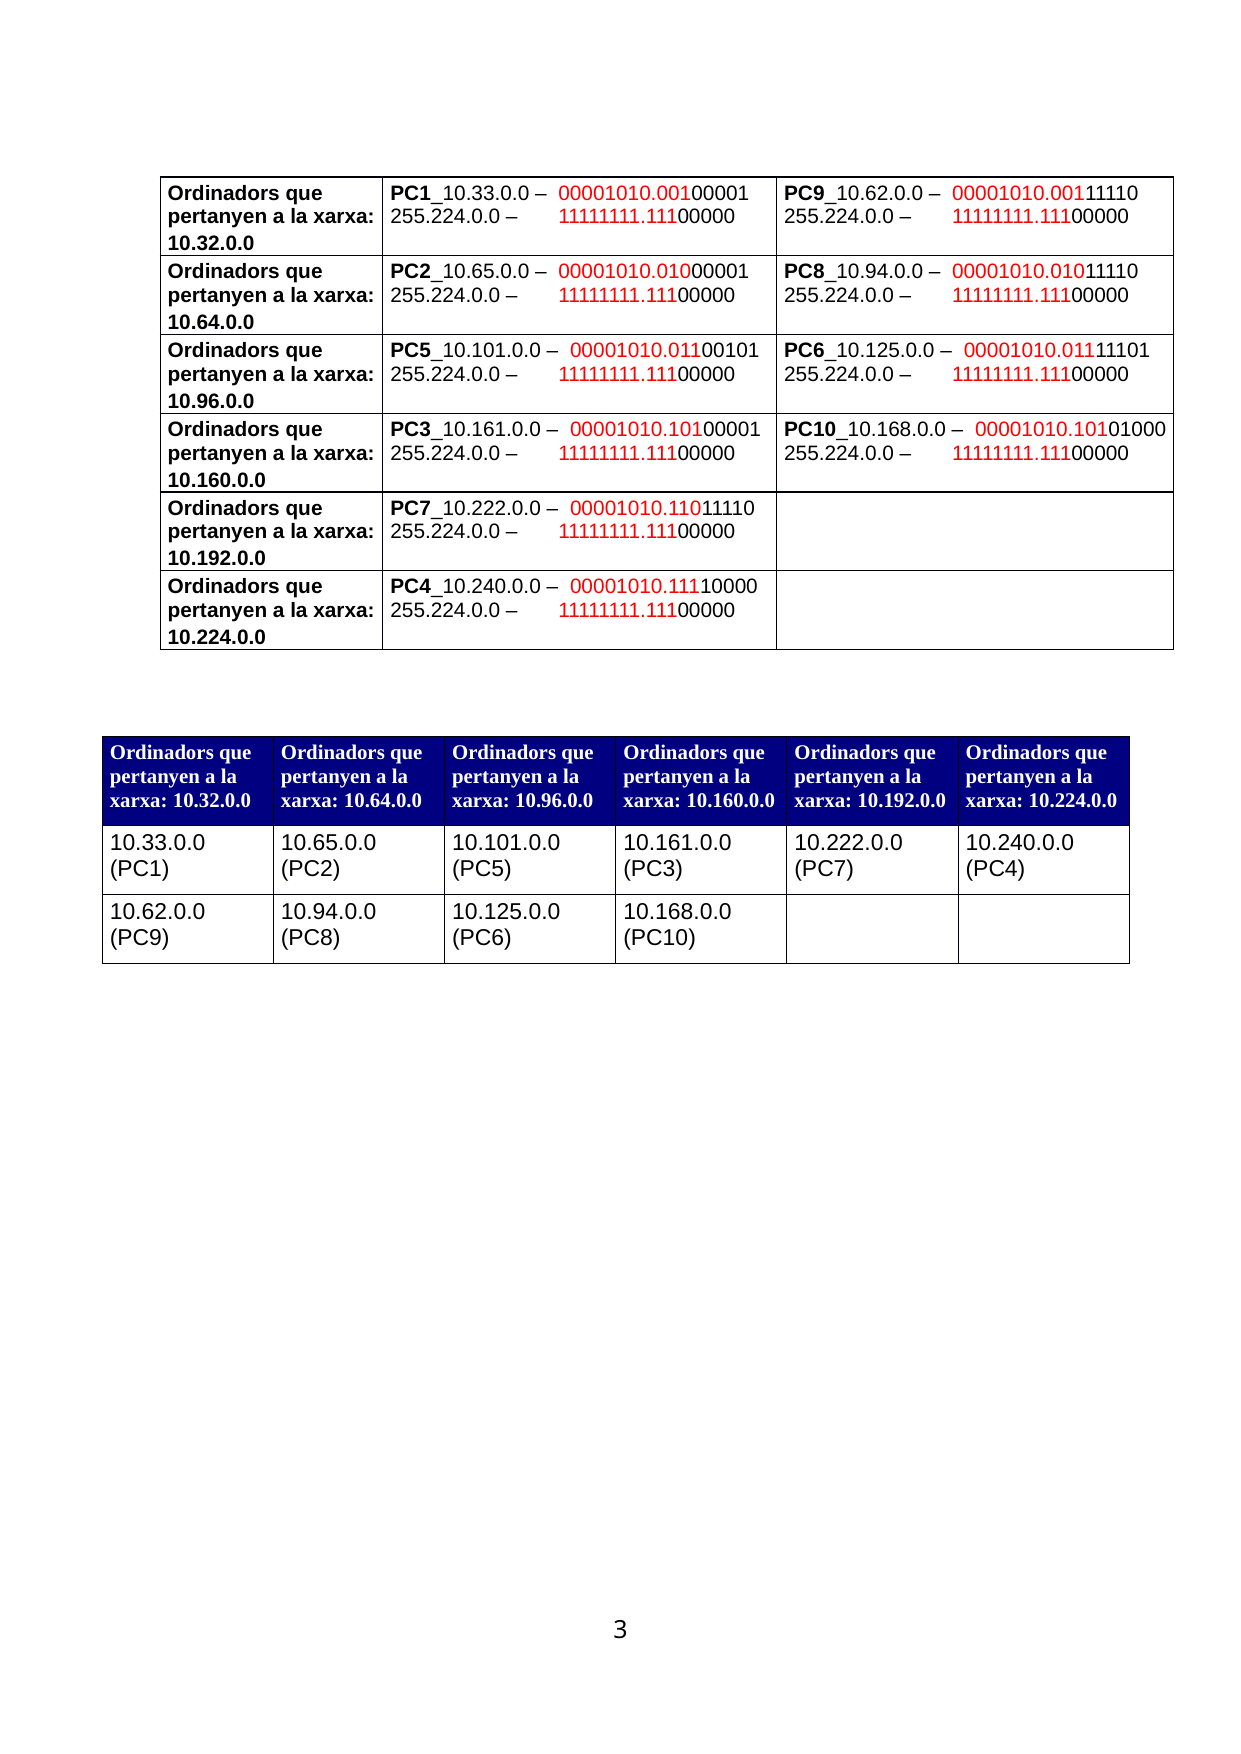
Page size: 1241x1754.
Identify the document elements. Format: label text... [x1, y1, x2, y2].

table_cell PC6_10.125.0.0 – 00001010.01111101 255.224.0.0 – 11111111.11100000 [777, 335, 1173, 413]
table_cell [777, 571, 1173, 649]
table_cell PC2_10.65.0.0 – 00001010.01000001 255.224.0.0 – 11111111.11100000 [383, 256, 776, 334]
table_cell [787, 895, 958, 963]
table_cell 10.168.0.0 (PC10) [616, 895, 786, 963]
table_cell Ordinadors que pertanyen a la xarxa: 10.160.0.0 [161, 414, 382, 491]
table_cell Ordinadors que pertanyen a la xarxa: 10.224.0.0 [161, 571, 382, 649]
table_cell Ordinadors que pertanyen a la xarxa: 10.96.0.0 [161, 335, 382, 413]
table_cell 10.94.0.0 (PC8) [274, 895, 444, 963]
table_cell PC4_10.240.0.0 – 00001010.11110000 255.224.0.0 – 11111111.11100000 [383, 571, 776, 649]
table_cell [777, 493, 1173, 570]
table_cell 10.222.0.0 (PC7) [787, 826, 958, 894]
table_header PC1_10.33.0.0 – 00001010.00100001 255.224.0.0 – 11111111.11100000 [383, 178, 776, 255]
table_cell Ordinadors que pertanyen a la xarxa: 10.64.0.0 [161, 256, 382, 334]
table_cell PC7_10.222.0.0 – 00001010.11011110 255.224.0.0 – 11111111.11100000 [383, 493, 776, 570]
table_cell 10.161.0.0 (PC3) [616, 826, 786, 894]
table_cell [959, 895, 1129, 963]
table_header Ordinadors que pertanyen a la xarxa: 10.32.0.0 [161, 178, 382, 255]
table_header Ordinadors que pertanyen a la xarxa: 10.224.0.0 [959, 737, 1129, 825]
table_header Ordinadors que pertanyen a la xarxa: 10.160.0.0 [616, 737, 786, 825]
table_cell PC3_10.161.0.0 – 00001010.10100001 255.224.0.0 – 11111111.11100000 [383, 414, 776, 491]
table_header Ordinadors que pertanyen a la xarxa: 10.96.0.0 [445, 737, 615, 825]
table_header Ordinadors que pertanyen a la xarxa: 10.192.0.0 [787, 737, 958, 825]
table_cell PC8_10.94.0.0 – 00001010.01011110 255.224.0.0 – 11111111.11100000 [777, 256, 1173, 334]
table_cell Ordinadors que pertanyen a la xarxa: 10.192.0.0 [161, 493, 382, 570]
table_cell 10.33.0.0 (PC1) [103, 826, 273, 894]
table_cell 10.101.0.0 (PC5) [445, 826, 615, 894]
table_cell 10.240.0.0 (PC4) [959, 826, 1129, 894]
table_header Ordinadors que pertanyen a la xarxa: 10.32.0.0 [103, 737, 273, 825]
table_cell PC5_10.101.0.0 – 00001010.01100101 255.224.0.0 – 11111111.11100000 [383, 335, 776, 413]
table_cell PC10_10.168.0.0 – 00001010.10101000 255.224.0.0 – 11111111.11100000 [777, 414, 1173, 491]
table_header PC9_10.62.0.0 – 00001010.00111110 255.224.0.0 – 11111111.11100000 [777, 178, 1173, 255]
table_cell 10.65.0.0 (PC2) [274, 826, 444, 894]
table_cell 10.62.0.0 (PC9) [103, 895, 273, 963]
table_header Ordinadors que pertanyen a la xarxa: 10.64.0.0 [274, 737, 444, 825]
table_cell 10.125.0.0 (PC6) [445, 895, 615, 963]
